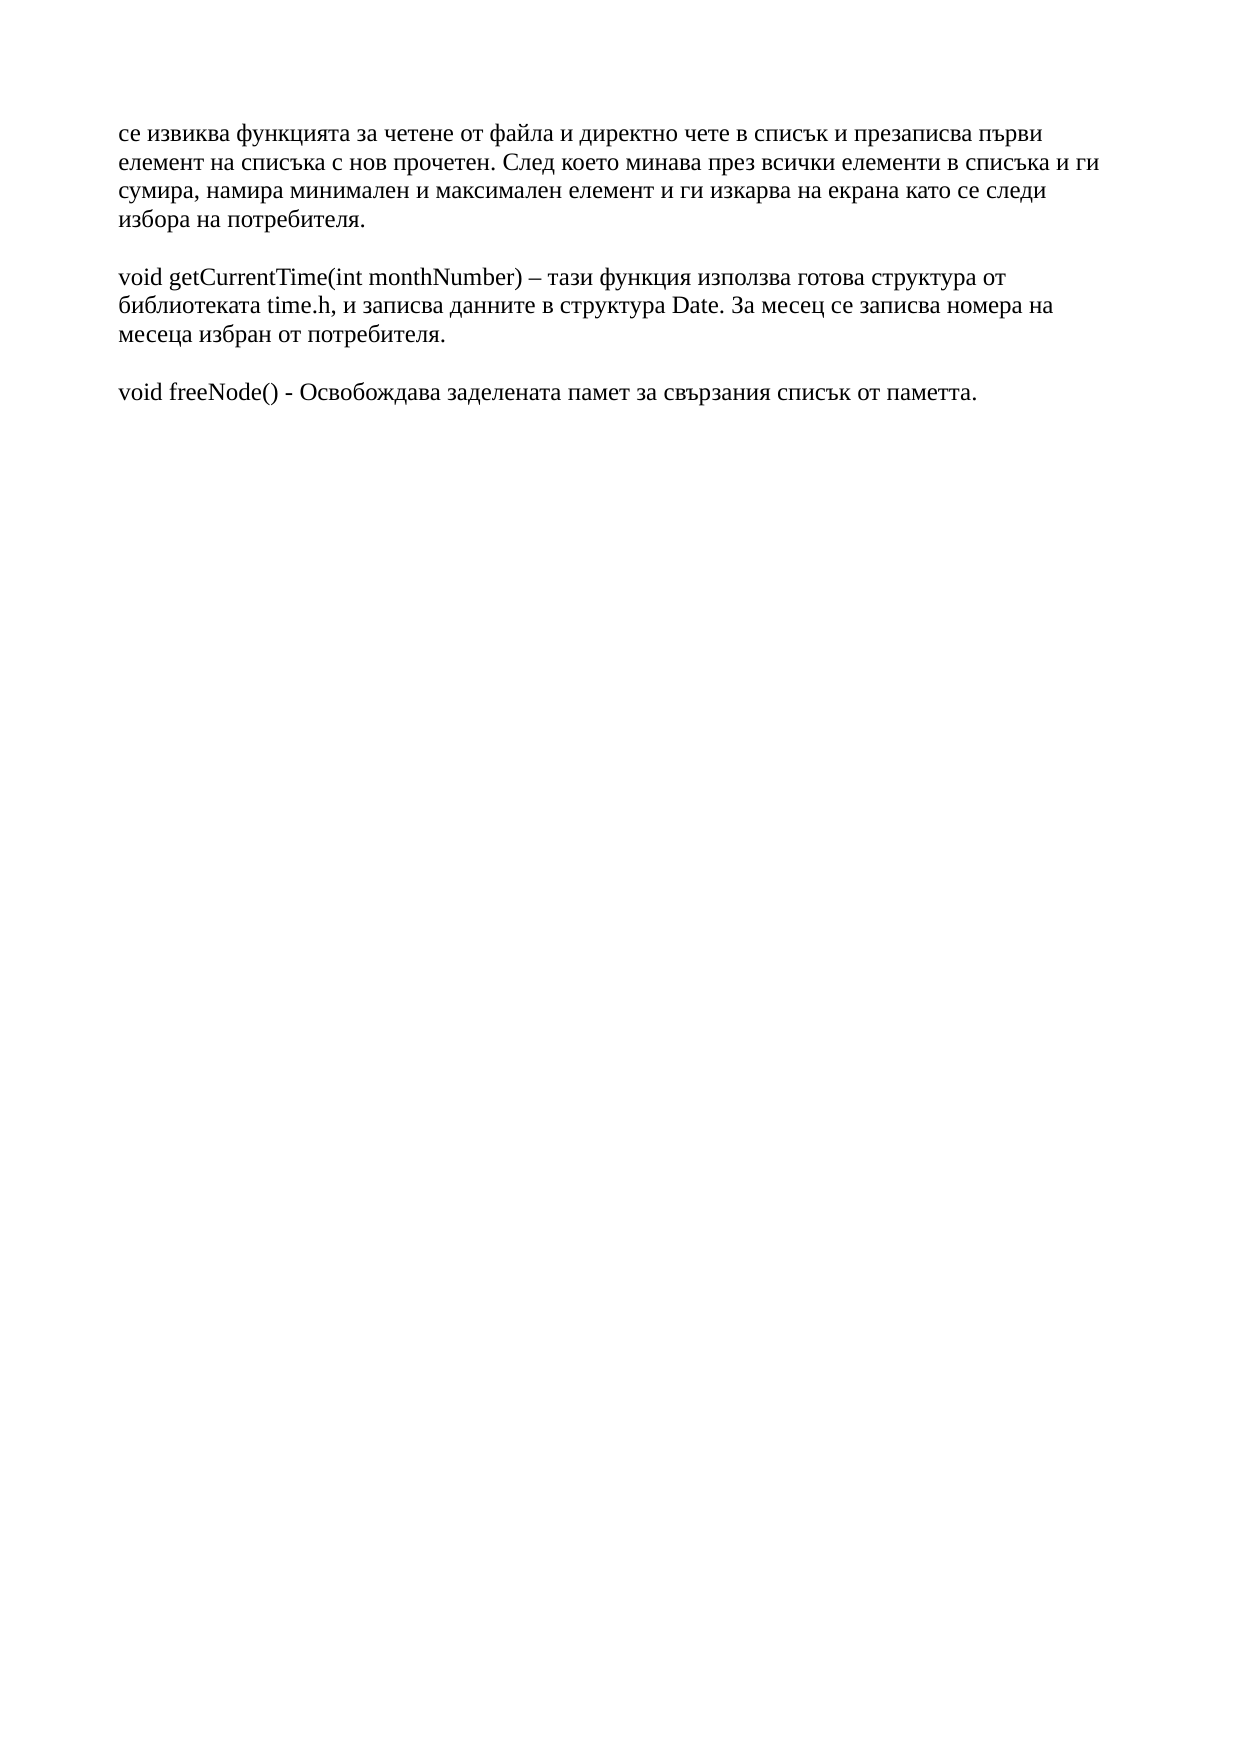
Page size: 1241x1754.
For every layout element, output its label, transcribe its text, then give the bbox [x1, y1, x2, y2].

text се извиква функцията за четене от файла и директно чете в списък и презаписва първи елемент на списъка с нов прочетен. След което минава през всички елементи в списъка и ги сумира, намира минимален и максимален елемент и ги изкарва на екрана като се следи избора на потребителя. [118, 118, 1122, 233]
text void freeNode() - Освобождава заделената памет за свързания списък от паметта. [118, 377, 1122, 406]
text void getCurrentTime(int monthNumber) – тази функция използва готова структура от библиотеката time.h, и записва данните в структура Date. За месец се записва номера на месеца избран от потребителя. [118, 262, 1122, 348]
